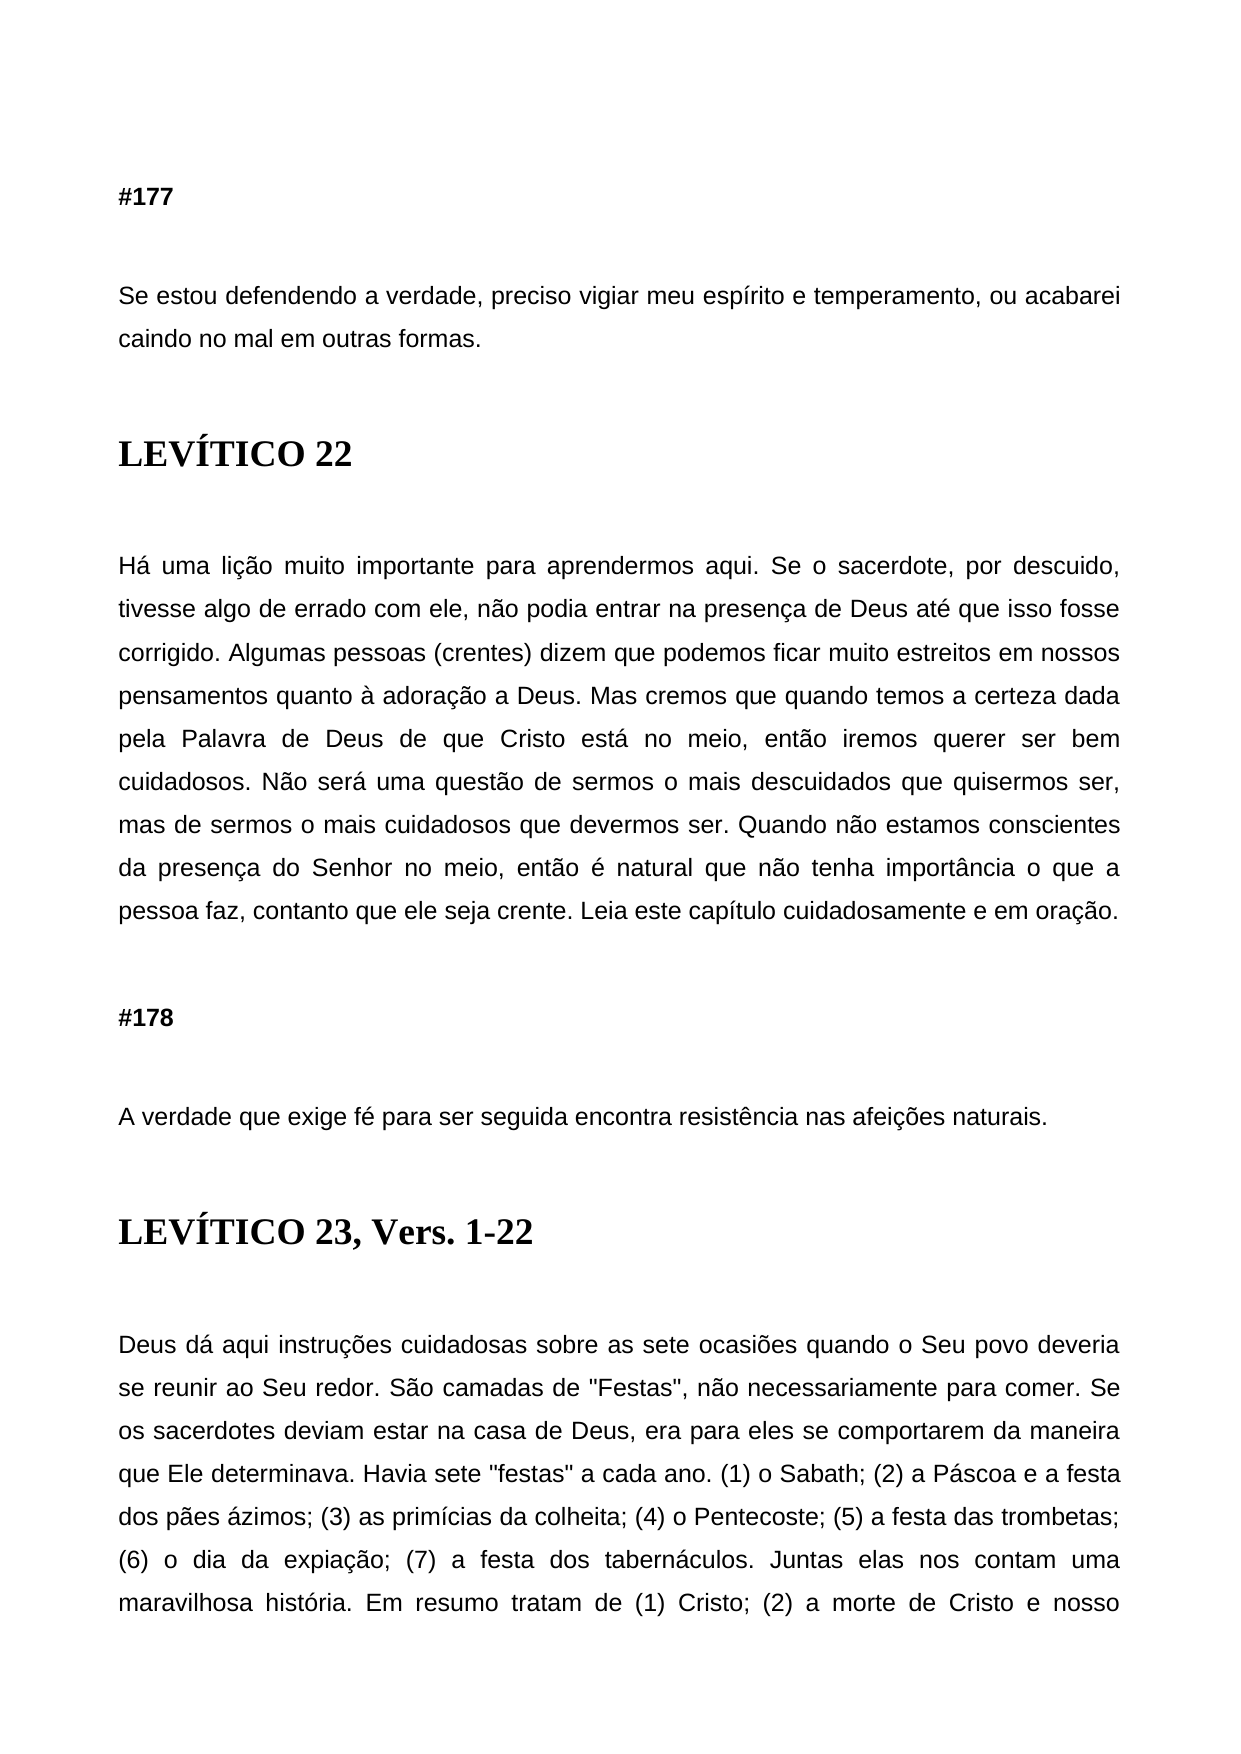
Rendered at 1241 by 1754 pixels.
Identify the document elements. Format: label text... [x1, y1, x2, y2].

text Se estou defendendo a verdade, preciso vigiar meu espírito e temperamento, ou acabarei caindo no mal em outras formas. [118, 281, 1122, 353]
subtitle #178 [118, 1003, 1122, 1032]
subtitle LEVÍTICO 22 [118, 431, 1122, 474]
text A verdade que exige fé para ser seguida encontra resistência nas afeições naturais. [118, 1102, 1122, 1131]
subtitle #177 [118, 182, 1122, 211]
text Deus dá aqui instruções cuidadosas sobre as sete ocasiões quando o Seu povo deveria se reunir ao Seu redor. São camadas de "Festas", não necessariamente para comer. Se os sacerdotes deviam estar na casa de Deus, era para eles se comportarem da maneira que Ele determinava. Havia sete "festas" a cada ano. (1) o Sabath; (2) a Páscoa e a festa dos pães ázimos; (3) as primícias da colheita; (4) o Pentecoste; (5) a festa das trombetas; (6) o dia da expiação; (7) a festa dos tabernáculos. Juntas elas nos contam uma maravilhosa história. Em resumo tratam de (1) Cristo; (2) a morte de Cristo e nosso [118, 1329, 1122, 1617]
subtitle LEVÍTICO 23, Vers. 1-22 [118, 1209, 1122, 1252]
text Há uma lição muito importante para aprendermos aqui. Se o sacerdote, por descuido, tivesse algo de errado com ele, não podia entrar na presença de Deus até que isso fosse corrigido. Algumas pessoas (crentes) dizem que podemos ficar muito estreitos em nossos pensamentos quanto à adoração a Deus. Mas cremos que quando temos a certeza dada pela Palavra de Deus de que Cristo está no meio, então iremos querer ser bem cuidadosos. Não será uma questão de sermos o mais descuidados que quisermos ser, mas de sermos o mais cuidadosos que devermos ser. Quando não estamos conscientes da presença do Senhor no meio, então é natural que não tenha importância o que a pessoa faz, contanto que ele seja crente. Leia este capítulo cuidadosamente e em oração. [118, 551, 1122, 925]
